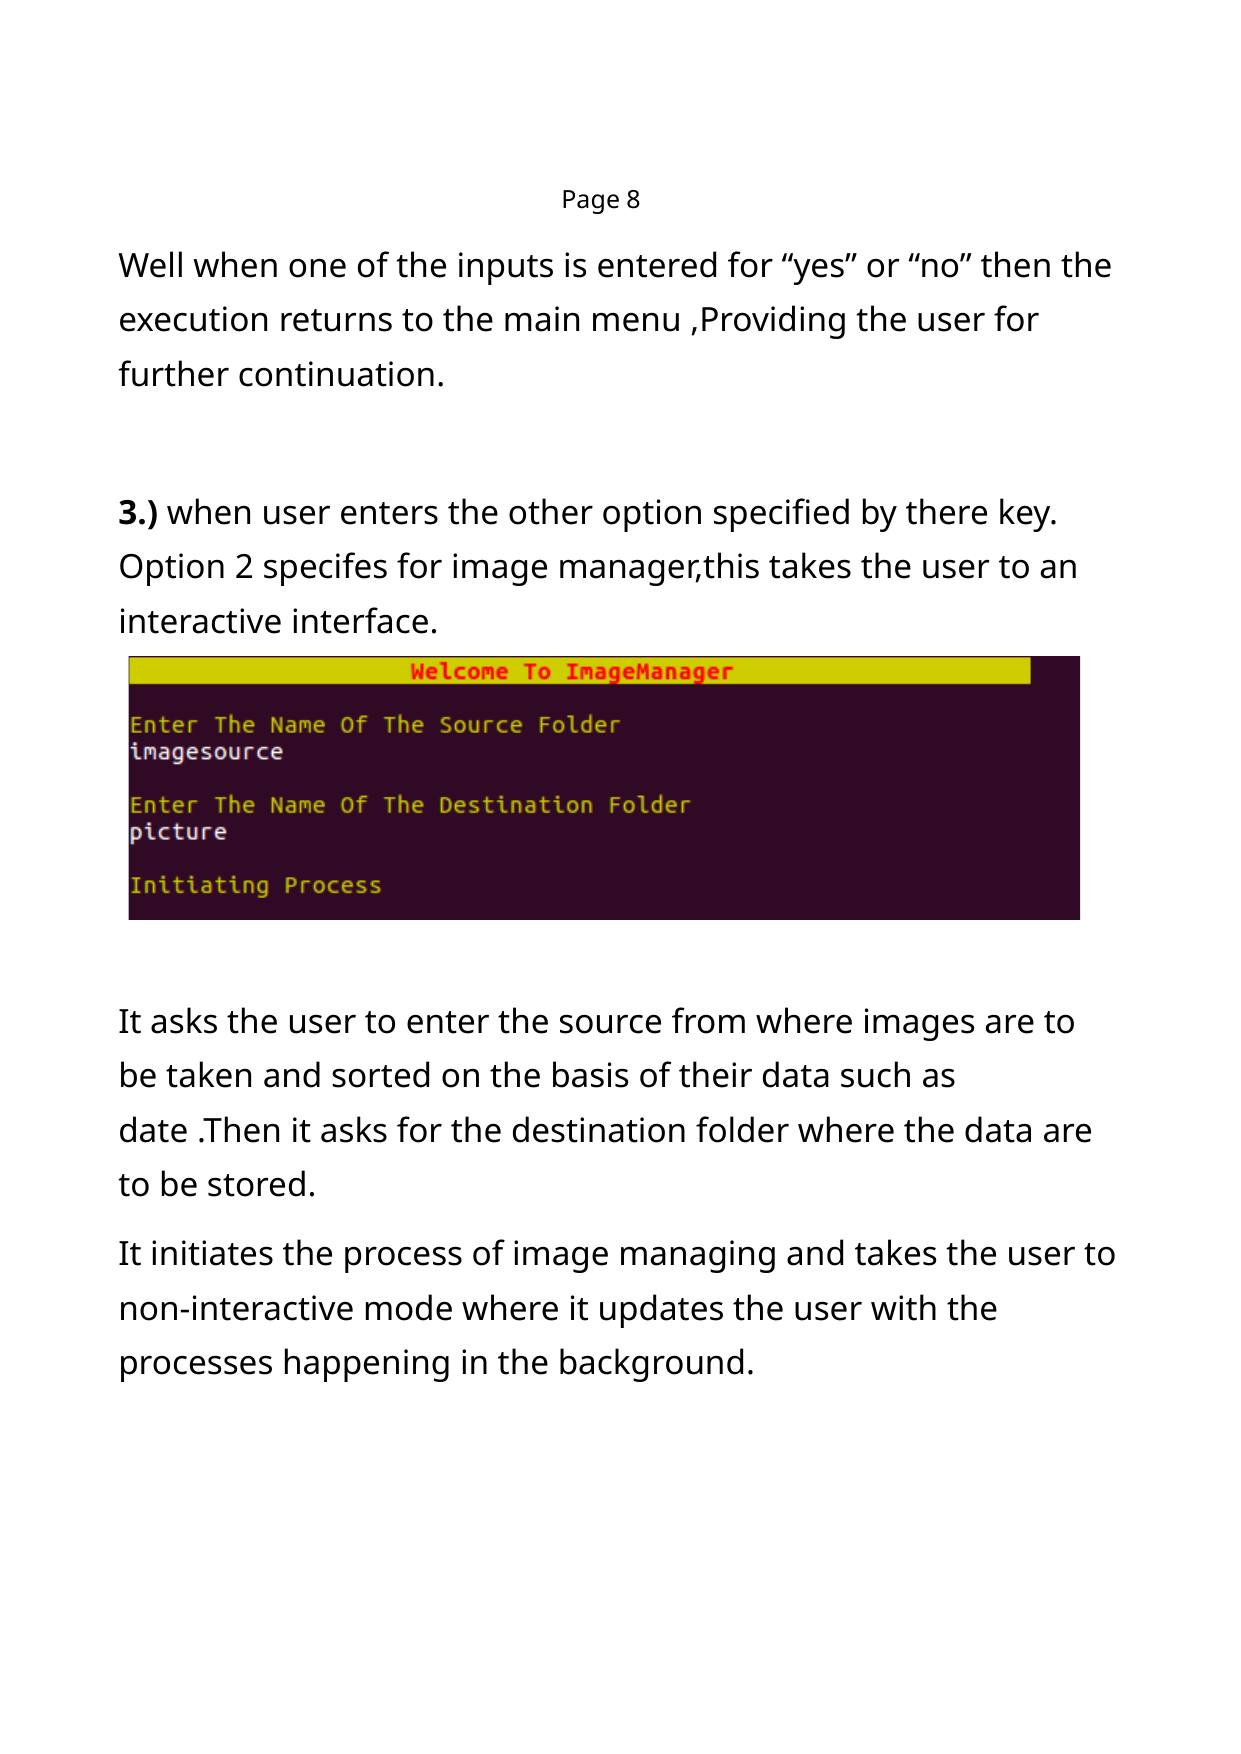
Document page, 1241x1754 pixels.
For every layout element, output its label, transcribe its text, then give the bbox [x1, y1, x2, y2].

picture [128, 656, 1081, 920]
text 3.) when user enters the other option specified by there key. Option 2 specifes for image manager,this takes the user to an interactive interface. [118, 489, 1122, 643]
text It asks the user to enter the source from where images are to be taken and sorted on the basis of their data such as date .Then it asks for the destination folder where the data are to be stored. [118, 997, 1122, 1206]
text Page 8 [118, 118, 1122, 218]
text Well when one of the inputs is entered for “yes” or “no” then the execution returns to the main menu ,Providing the user for further continuation. [118, 242, 1122, 396]
text It initiates the process of image managing and takes the user to non-interactive mode where it updates the user with the processes happening in the background. [118, 1230, 1122, 1384]
